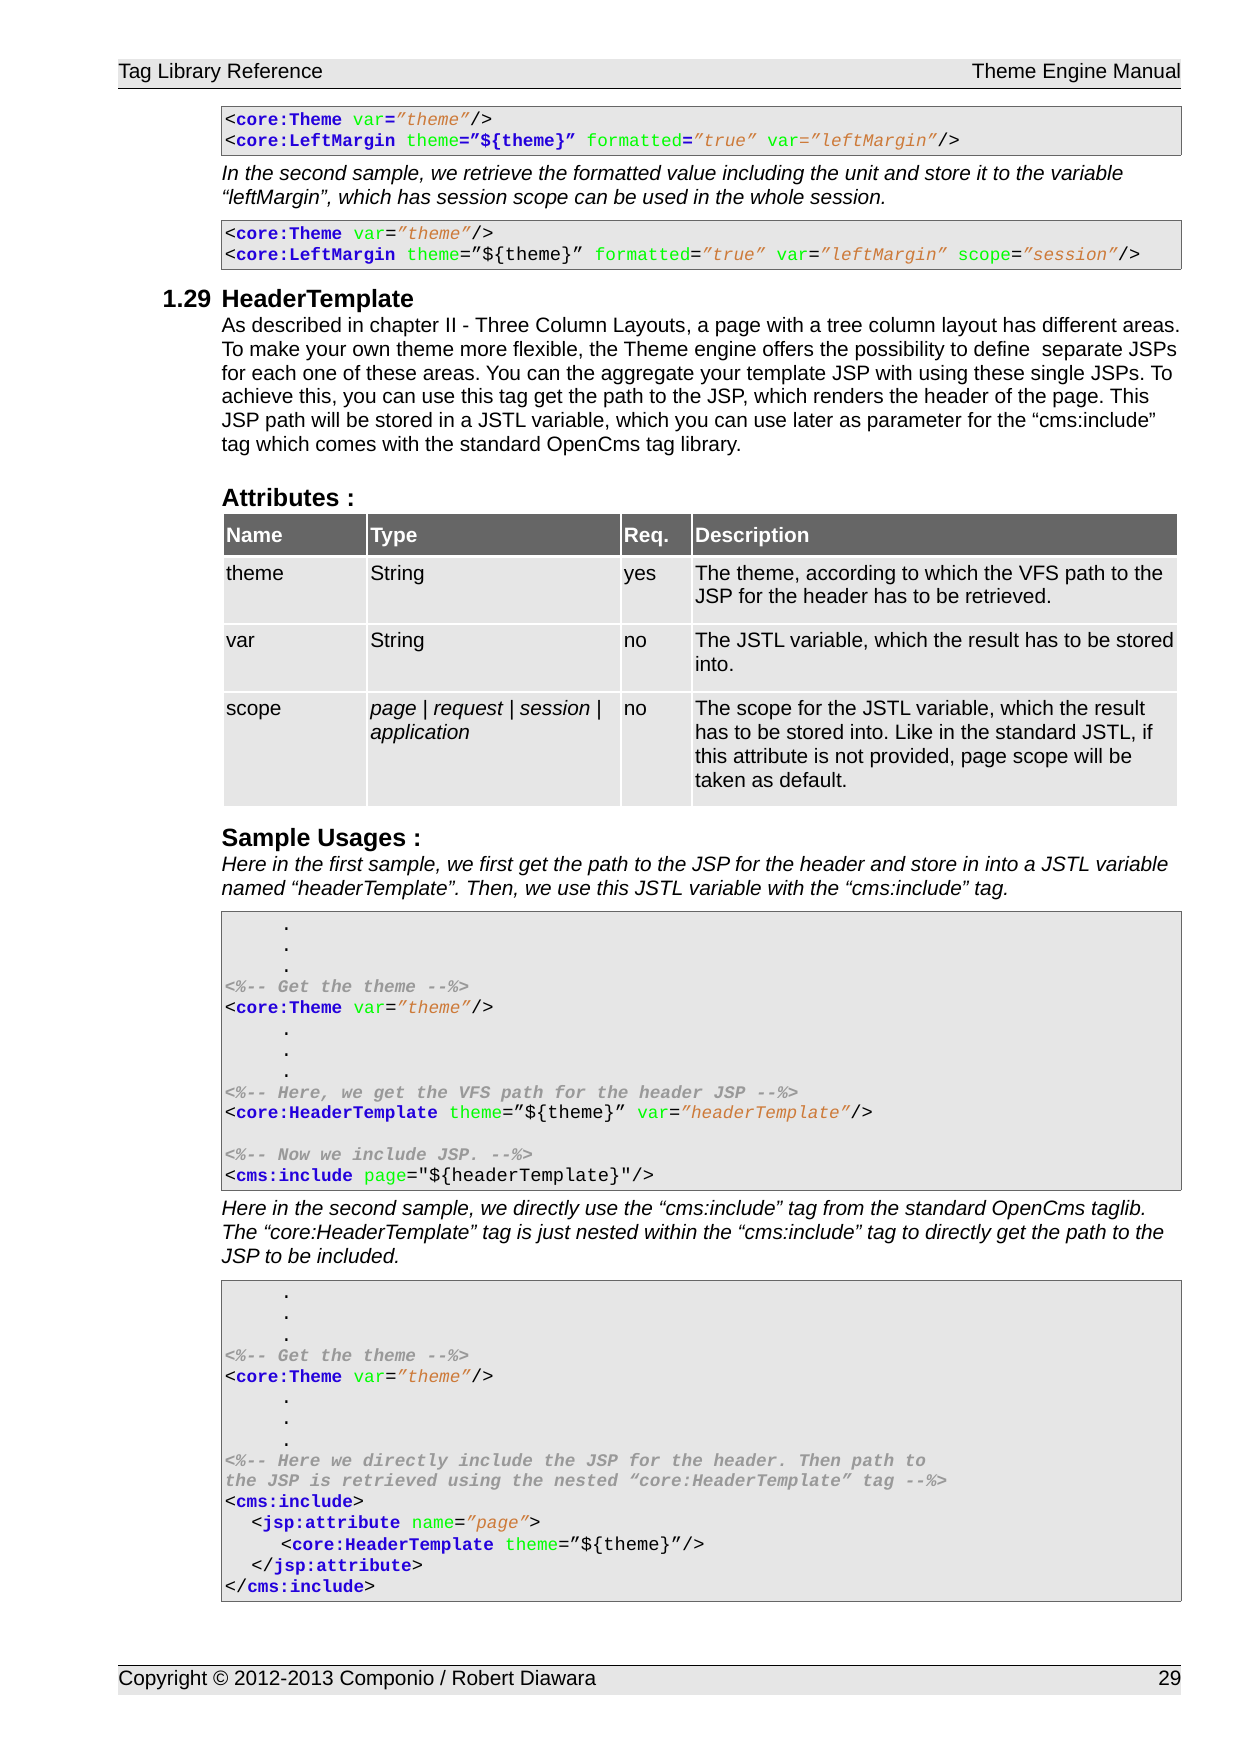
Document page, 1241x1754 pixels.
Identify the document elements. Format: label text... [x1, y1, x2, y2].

table_cell page | request | session | application [368, 693, 620, 806]
table_cell var [224, 625, 366, 691]
table_cell yes [622, 558, 691, 623]
table_cell scope [224, 693, 366, 806]
text . . . <%-- Get the theme --%> <core:Theme var=”theme”/> . . . <%-- Here, we get the VFS path for the header JSP --%> <core:HeaderTemplate theme=”${theme}” var=”headerTemplate”/> <%-- Now we include JSP. --%> <cms:include page="${headerTemplate}"/> [222, 912, 1181, 1190]
table_cell The scope for the JSTL variable, which the result has to be stored into. Like in the standard JSTL, if this attribute is not provided, page scope will be taken as default. [693, 693, 1177, 806]
text Here in the first sample, we first get the path to the JSP for the header and store in into a JSTL variable named “headerTemplate”. Then, we use this JSTL variable with the “cms:include” tag. [221, 852, 1181, 899]
subtitle Attributes : [221, 483, 1181, 512]
table_cell theme [224, 558, 366, 623]
table_cell The JSTL variable, which the result has to be stored into. [693, 625, 1177, 691]
text . . . <%-- Get the theme --%> <core:Theme var=”theme”/> . . . <%-- Here we directly include the JSP for the header. Then path to the JSP is retrieved using the nested “core:HeaderTemplate” tag --%> <cms:include> <jsp:attribute name=”page”> <core:HeaderTemplate theme=”${theme}”/> </jsp:attribute> </cms:include> [222, 1281, 1181, 1601]
table_cell no [622, 625, 691, 691]
text <core:Theme var=”theme”/> <core:LeftMargin theme=”${theme}” formatted=”true” var=”leftMargin” scope=”session”/> [222, 221, 1181, 269]
table_cell String [368, 558, 620, 623]
table_header Type [368, 514, 620, 555]
subtitle Sample Usages : [221, 823, 1181, 852]
table_cell The theme, according to which the VFS path to the JSP for the header has to be retrieved. [693, 558, 1177, 623]
table_header Req. [622, 514, 691, 555]
text <core:Theme var=”theme”/> <core:LeftMargin theme=”${theme}” formatted=”true” var=”leftMargin”/> [222, 107, 1181, 155]
text Here in the second sample, we directly use the “cms:include” tag from the standard OpenCms taglib. The “core:HeaderTemplate” tag is just nested within the “cms:include” tag to directly get the path to the JSP to be included. [221, 1196, 1181, 1268]
table_cell no [622, 693, 691, 806]
subtitle HeaderTemplate [162, 284, 1181, 312]
table_header Name [224, 514, 366, 555]
table_header Description [693, 514, 1177, 555]
text As described in chapter II - Three Column Layouts, a page with a tree column layout has different areas. To make your own theme more flexible, the Theme engine offers the possibility to define separate JSPs for each one of these areas. You can the aggregate your template JSP with using these single JSPs. To achieve this, you can use this tag get the path to the JSP, which renders the header of the page. This JSP path will be stored in a JSTL variable, which you can use later as parameter for the “cms:include” tag which comes with the standard OpenCms tag library. [221, 312, 1181, 456]
text In the second sample, we retrieve the formatted value including the unit and store it to the variable “leftMargin”, which has session scope can be used in the whole session. [221, 161, 1181, 209]
table_cell String [368, 625, 620, 691]
